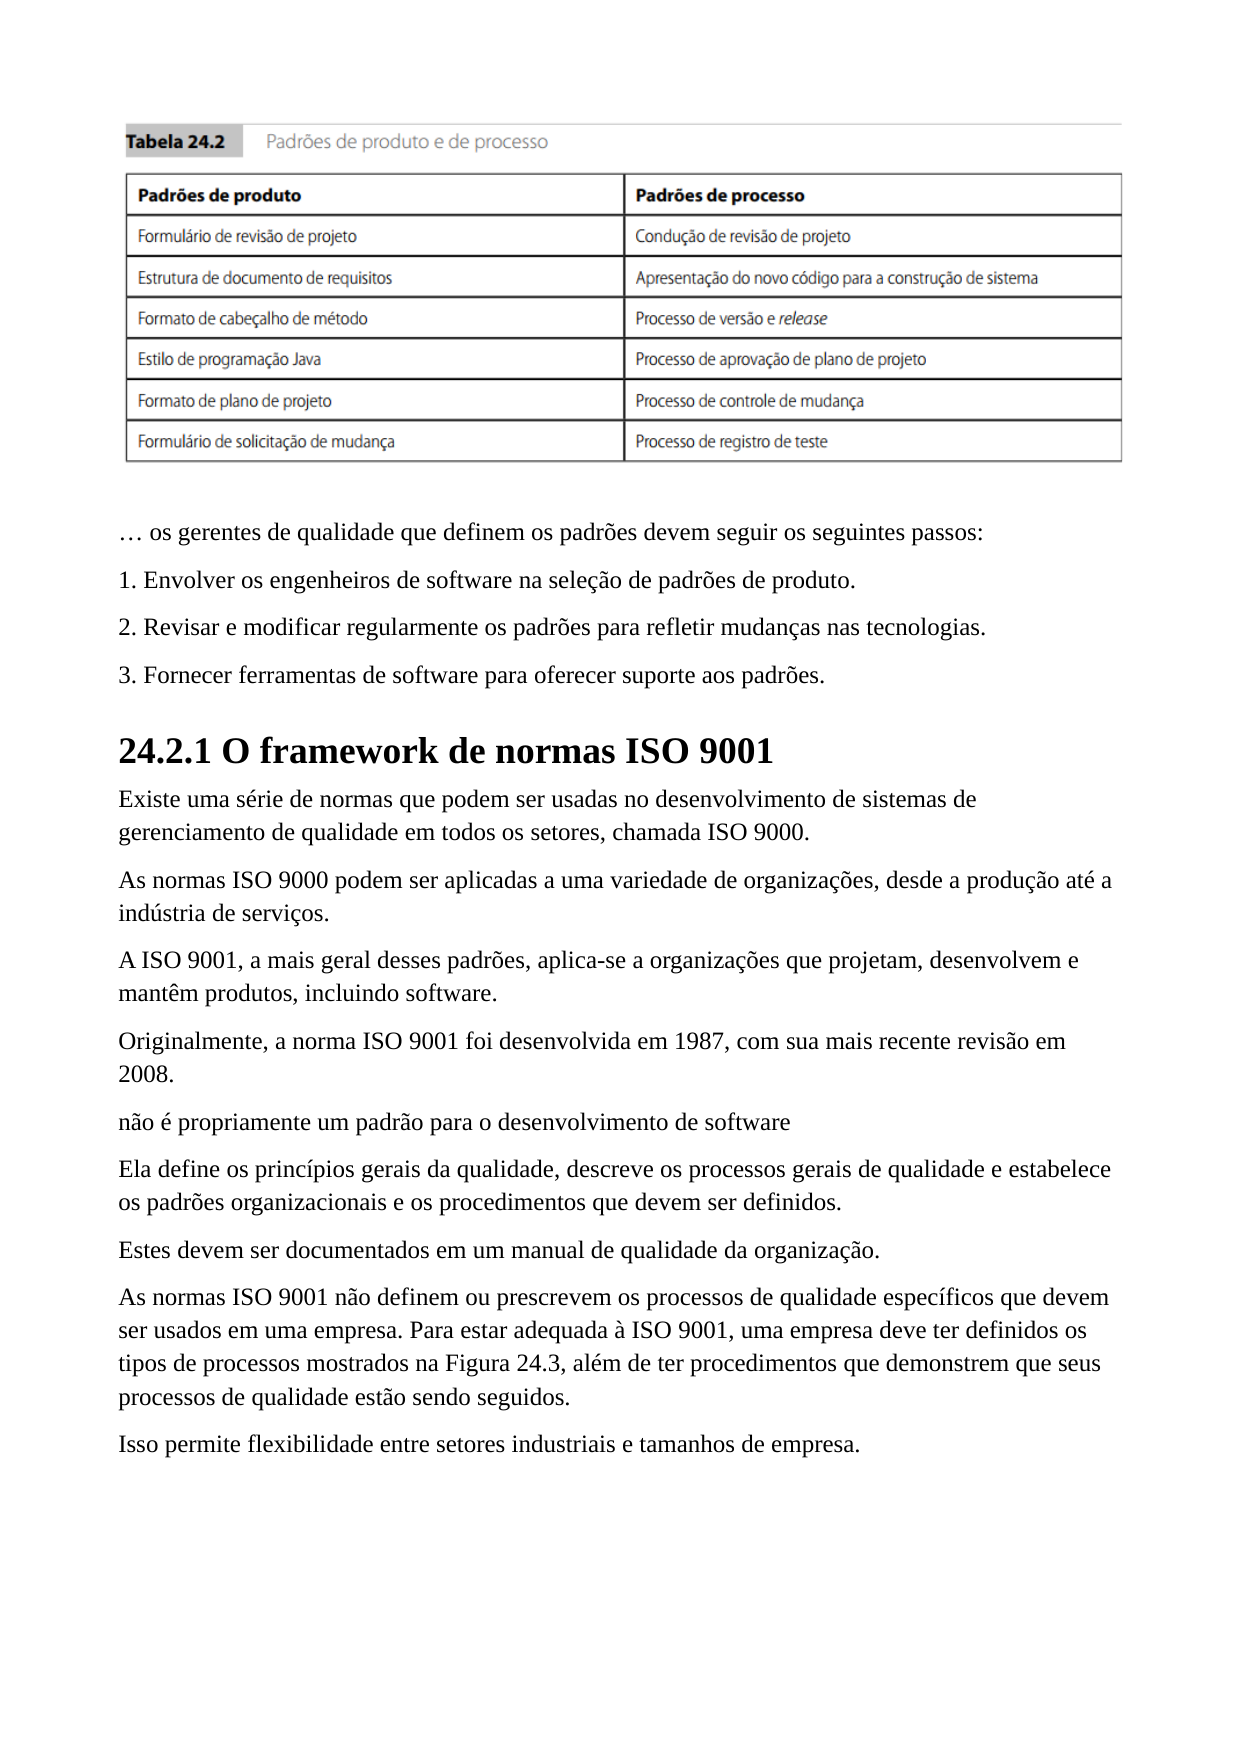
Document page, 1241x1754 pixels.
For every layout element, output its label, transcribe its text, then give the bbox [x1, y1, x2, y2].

text As normas ISO 9000 podem ser aplicadas a uma variedade de organizações, desde a produção até a indústria de serviços. [118, 865, 1122, 927]
text Isso permite flexibilidade entre setores industriais e tamanhos de empresa. [118, 1429, 1122, 1458]
text … os gerentes de qualidade que definem os padrões devem seguir os seguintes passos: [118, 517, 1122, 546]
text 2. Revisar e modificar regularmente os padrões para refletir mudanças nas tecnologias. [118, 612, 1122, 641]
text 1. Envolver os engenheiros de software na seleção de padrões de produto. [118, 565, 1122, 594]
text não é propriamente um padrão para o desenvolvimento de software [118, 1107, 1122, 1135]
text 3. Fornecer ferramentas de software para oferecer suporte aos padrões. [118, 660, 1122, 689]
text Originalmente, a norma ISO 9001 foi desenvolvida em 1987, com sua mais recente revisão em 2008. [118, 1026, 1122, 1088]
text Ela define os princípios gerais da qualidade, descreve os processos gerais de qualidade e estabelece os padrões organizacionais e os procedimentos que devem ser definidos. [118, 1154, 1122, 1216]
subtitle 24.2.1 O framework de normas ISO 9001 [118, 728, 1122, 772]
text As normas ISO 9001 não definem ou prescrevem os processos de qualidade específicos que devem ser usados em uma empresa. Para estar adequada à ISO 9001, uma empresa deve ter definidos os tipos de processos mostrados na Figura 24.3, além de ter procedimentos que demonstrem que seus processos de qualidade estão sendo seguidos. [118, 1282, 1122, 1410]
text A ISO 9001, a mais geral desses padrões, aplica-se a organizações que projetam, desenvolvem e mantêm produtos, incluindo software. [118, 945, 1122, 1007]
text Existe uma série de normas que podem ser usadas no desenvolvimento de sistemas de gerenciamento de qualidade em todos os setores, chamada ISO 9000. [118, 784, 1122, 846]
text Estes devem ser documentados em um manual de qualidade da organização. [118, 1235, 1122, 1264]
picture [118, 118, 1123, 466]
